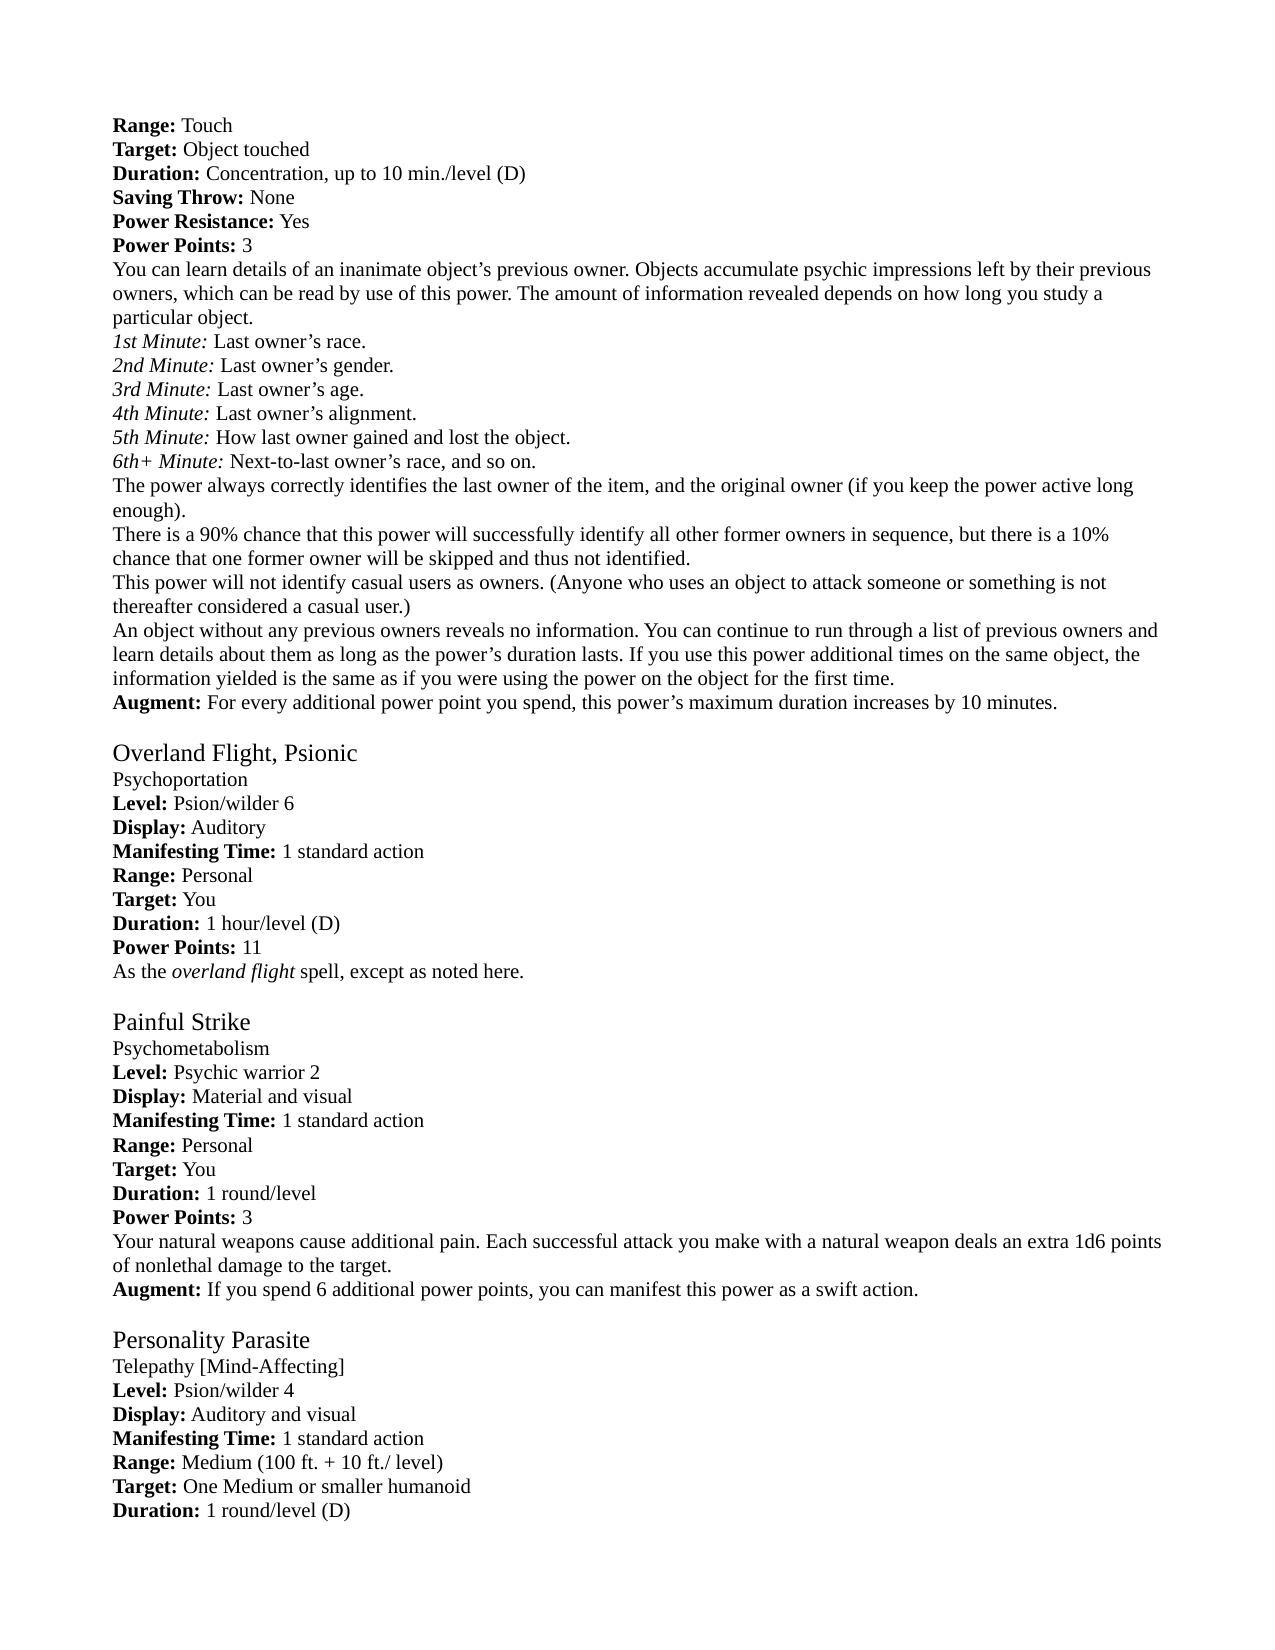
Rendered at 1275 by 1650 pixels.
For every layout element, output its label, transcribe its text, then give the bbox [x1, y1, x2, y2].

text This power will not identify casual users as owners. (Anyone who uses an object to attack someone or something is not thereafter considered a casual user.) [112, 570, 1162, 618]
text Power Points: 11 [112, 935, 1162, 959]
text 6th+ Minute: Next-to-last owner’s race, and so on. [112, 449, 1162, 473]
text Manifesting Time: 1 standard action [112, 1426, 1162, 1450]
text Telepathy [Mind-Affecting] [112, 1354, 1162, 1378]
text 5th Minute: How last owner gained and lost the object. [112, 425, 1162, 449]
text Duration: Concentration, up to 10 min./level (D) [112, 161, 1162, 185]
text Level: Psychic warrior 2 [112, 1060, 1162, 1084]
text The power always correctly identifies the last owner of the item, and the original owner (if you keep the power active long enough). [112, 473, 1162, 522]
text Display: Auditory and visual [112, 1402, 1162, 1426]
text Target: You [112, 1157, 1162, 1181]
text Target: Object touched [112, 137, 1162, 161]
text Range: Medium (100 ft. + 10 ft./ level) [112, 1450, 1162, 1474]
text 1st Minute: Last owner’s race. [112, 329, 1162, 353]
text Your natural weapons cause additional pain. Each successful attack you make with a natural weapon deals an extra 1d6 points of nonlethal damage to the target. [112, 1229, 1162, 1277]
text Manifesting Time: 1 standard action [112, 839, 1162, 863]
text Duration: 1 round/level (D) [112, 1498, 1162, 1522]
text Power Resistance: Yes [112, 209, 1162, 233]
text Level: Psion/wilder 4 [112, 1378, 1162, 1402]
text Display: Auditory [112, 815, 1162, 839]
text Power Points: 3 [112, 233, 1162, 257]
subtitle Painful Strike [112, 1007, 1162, 1036]
text Range: Touch [112, 112, 1162, 137]
text Duration: 1 round/level [112, 1181, 1162, 1205]
text Range: Personal [112, 863, 1162, 887]
text Level: Psion/wilder 6 [112, 791, 1162, 815]
text Augment: If you spend 6 additional power points, you can manifest this power as a swift action. [112, 1277, 1162, 1301]
text Power Points: 3 [112, 1205, 1162, 1229]
text Psychoportation [112, 767, 1162, 791]
text 2nd Minute: Last owner’s gender. [112, 353, 1162, 377]
text Manifesting Time: 1 standard action [112, 1108, 1162, 1132]
text Augment: For every additional power point you spend, this power’s maximum duration increases by 10 minutes. [112, 690, 1162, 714]
text There is a 90% chance that this power will successfully identify all other former owners in sequence, but there is a 10% chance that one former owner will be skipped and thus not identified. [112, 522, 1162, 570]
text You can learn details of an inanimate object’s previous owner. Objects accumulate psychic impressions left by their previous owners, which can be read by use of this power. The amount of information revealed depends on how long you study a particular object. [112, 257, 1162, 329]
text Display: Material and visual [112, 1084, 1162, 1108]
subtitle Personality Parasite [112, 1325, 1162, 1354]
text Saving Throw: None [112, 185, 1162, 209]
text Psychometabolism [112, 1036, 1162, 1060]
subtitle Overland Flight, Psionic [112, 738, 1162, 767]
text As the overland flight spell, except as noted here. [112, 959, 1162, 983]
text Range: Personal [112, 1132, 1162, 1157]
text Duration: 1 hour/level (D) [112, 911, 1162, 935]
text Target: You [112, 887, 1162, 911]
text Target: One Medium or smaller humanoid [112, 1474, 1162, 1498]
text 3rd Minute: Last owner’s age. [112, 377, 1162, 401]
text An object without any previous owners reveals no information. You can continue to run through a list of previous owners and learn details about them as long as the power’s duration lasts. If you use this power additional times on the same object, the information yielded is the same as if you were using the power on the object for the first time. [112, 618, 1162, 690]
text 4th Minute: Last owner’s alignment. [112, 401, 1162, 425]
